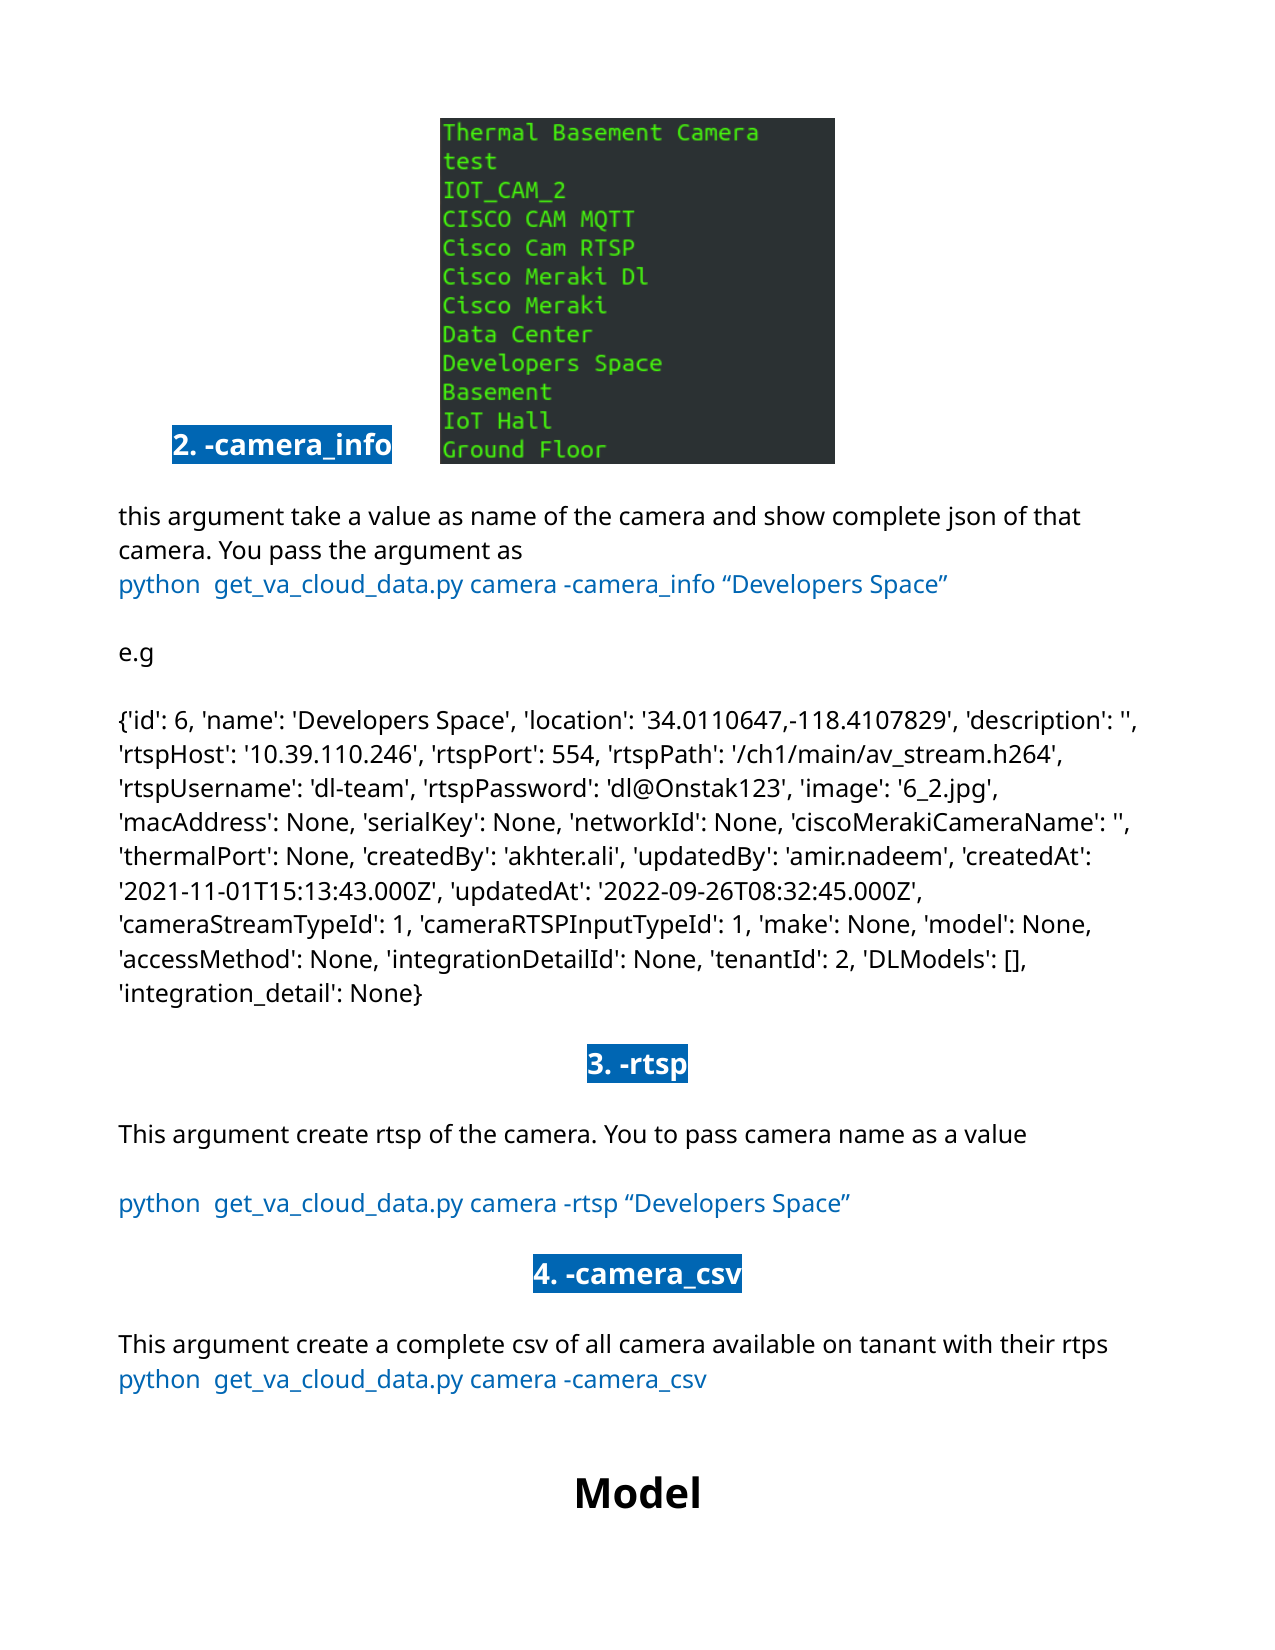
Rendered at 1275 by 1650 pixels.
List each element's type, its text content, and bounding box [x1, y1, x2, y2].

text 4. -camera_csv [118, 1253, 1157, 1293]
text 3. -rtsp [118, 1043, 1157, 1083]
text This argument create rtsp of the camera. You to pass camera name as a value [118, 1117, 1157, 1151]
text e.g [118, 635, 1157, 669]
text Model [118, 1463, 1157, 1520]
text 2. -camera_info [118, 425, 440, 464]
text {'id': 6, 'name': 'Developers Space', 'location': '34.0110647,-118.4107829', 'description': '', 'rtspHost': '10.39.110.246', 'rtspPort': 554, 'rtspPath': '/ch1/main/av_stream.h264', 'rtspUsername': 'dl-team', 'rtspPassword': 'dl@Onstak123', 'image': '6_2.jpg', 'macAddress': None, 'serialKey': None, 'networkId': None, 'ciscoMerakiCameraName': '', 'thermalPort': None, 'createdBy': 'akhter.ali', 'updatedBy': 'amir.nadeem', 'createdAt': '2021-11-01T15:13:43.000Z', 'updatedAt': '2022-09-26T08:32:45.000Z', 'cameraStreamTypeId': 1, 'cameraRTSPInputTypeId': 1, 'make': None, 'model': None, 'accessMethod': None, 'integrationDetailId': None, 'tenantId': 2, 'DLModels': [], 'integration_detail': None} [118, 703, 1157, 1009]
text [835, 425, 1157, 464]
text python get_va_cloud_data.py camera -camera_info “Developers Space” [118, 567, 1157, 601]
picture [440, 118, 835, 464]
text This argument create a complete csv of all camera available on tanant with their rtps [118, 1327, 1157, 1361]
text python get_va_cloud_data.py camera -rtsp “Developers Space” [118, 1185, 1157, 1219]
text this argument take a value as name of the camera and show complete json of that camera. You pass the argument as [118, 498, 1157, 567]
text python get_va_cloud_data.py camera -camera_csv [118, 1361, 1157, 1395]
